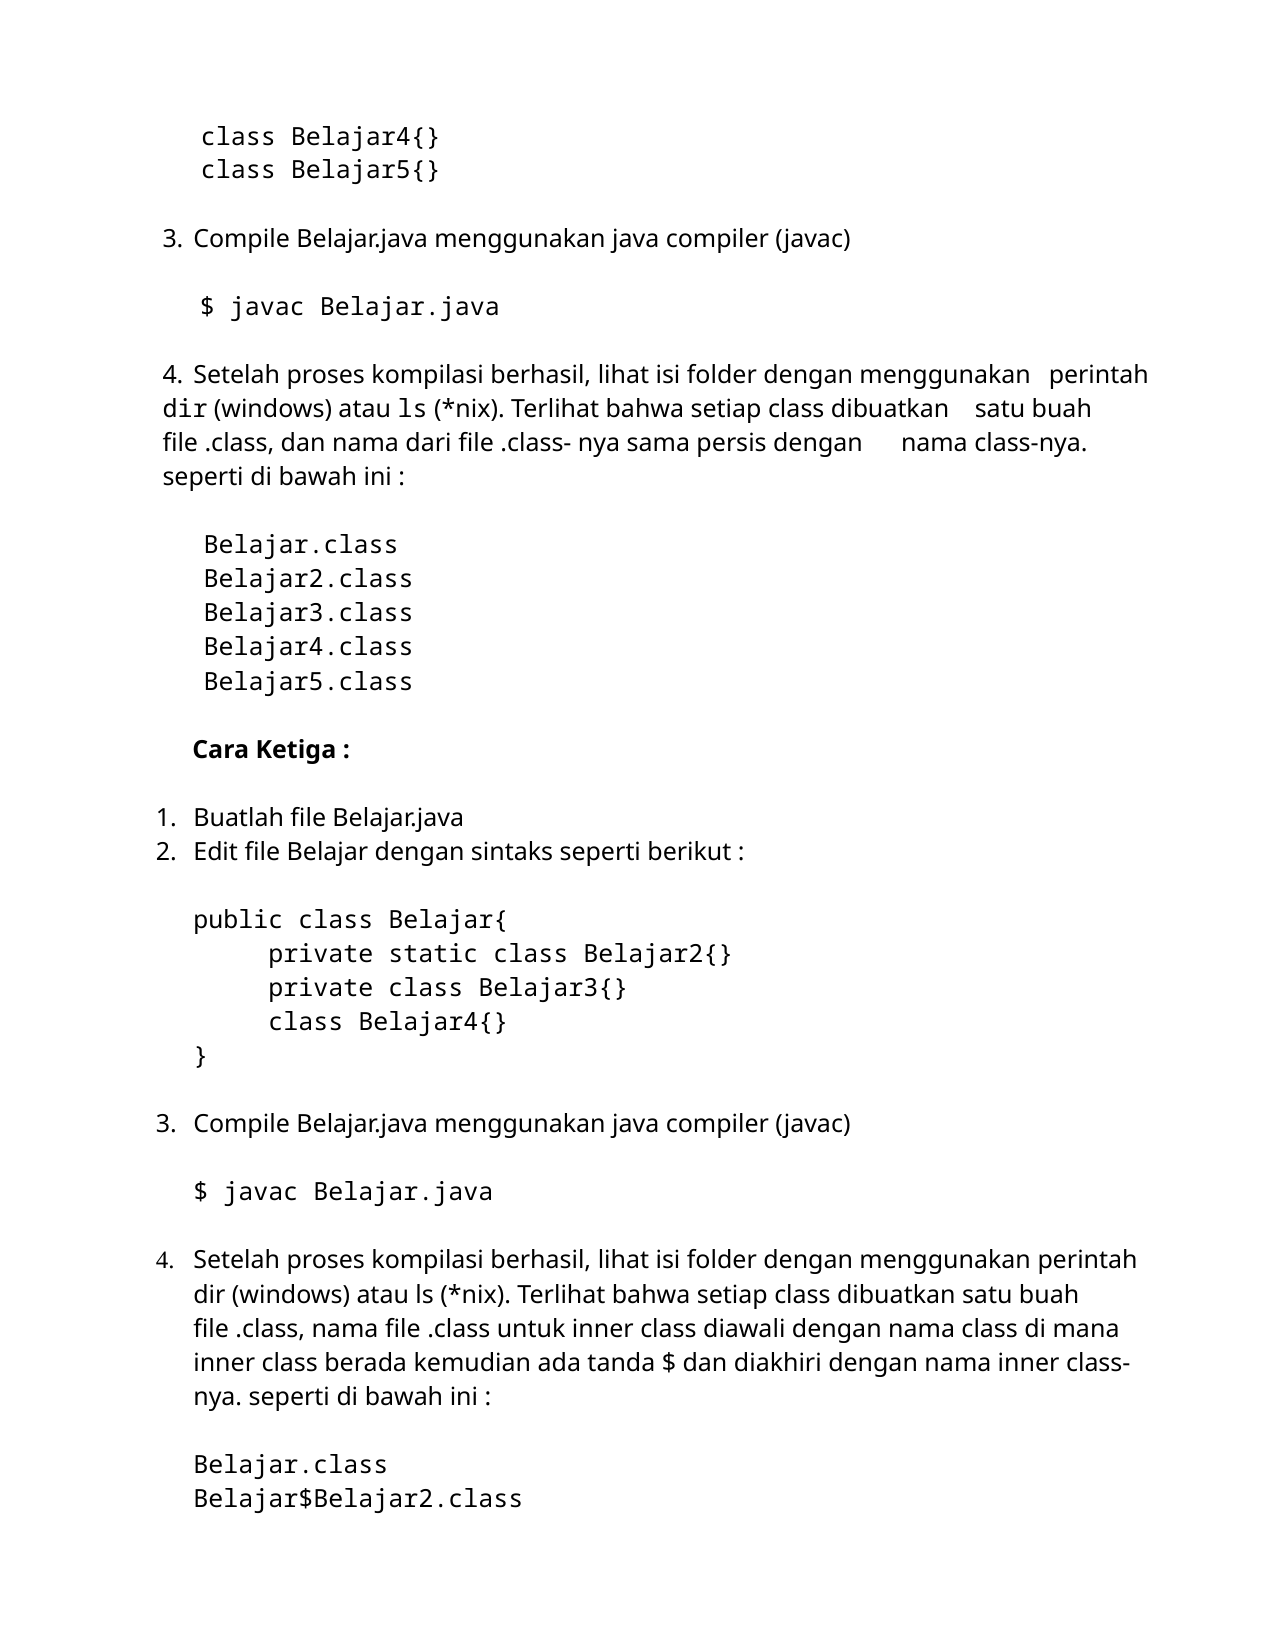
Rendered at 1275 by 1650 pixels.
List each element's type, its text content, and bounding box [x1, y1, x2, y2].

text Belajar.class [162, 527, 1157, 561]
text Belajar4.class Belajar5.class [162, 629, 1157, 731]
list class Belajar4{} [231, 1004, 1157, 1038]
text class Belajar4{} class Belajar5{} [118, 118, 1157, 220]
list private static class Belajar2{} private class Belajar3{} [231, 936, 1157, 1004]
list Setelah proses kompilasi berhasil, lihat isi folder dengan menggunakan perintah dir (windows) atau ls (*nix). Terlihat bahwa setiap class dibuatkan satu buah file .class, dan nama dari file .class- nya sama persis dengan nama class-nya. seperti di bawah ini : [162, 357, 1157, 493]
list Buatlah file Belajar.java [156, 799, 1157, 833]
text Cara Ketiga : [118, 731, 1157, 765]
list Setelah proses kompilasi berhasil, lihat isi folder dengan menggunakan perintah dir (windows) atau ls (*nix). Terlihat bahwa setiap class dibuatkan satu buah file .class, nama file .class untuk inner class diawali dengan nama class di mana inner class berada kemudian ada tanda $ dan diakhiri dengan nama inner class-nya. seperti di bawah ini : Belajar.class [156, 1242, 1157, 1481]
list Compile Belajar.java menggunakan java compiler (javac) $ javac Belajar.java [156, 1106, 1157, 1242]
list Compile Belajar.java menggunakan java compiler (javac) $ javac Belajar.java [162, 220, 1157, 322]
list Edit file Belajar dengan sintaks seperti berikut : public class Belajar{ [156, 833, 1157, 936]
text Belajar2.class [162, 561, 1157, 595]
text Belajar3.class [162, 595, 1157, 629]
list Belajar$Belajar2.class [156, 1481, 1157, 1515]
list } [156, 1038, 1157, 1072]
